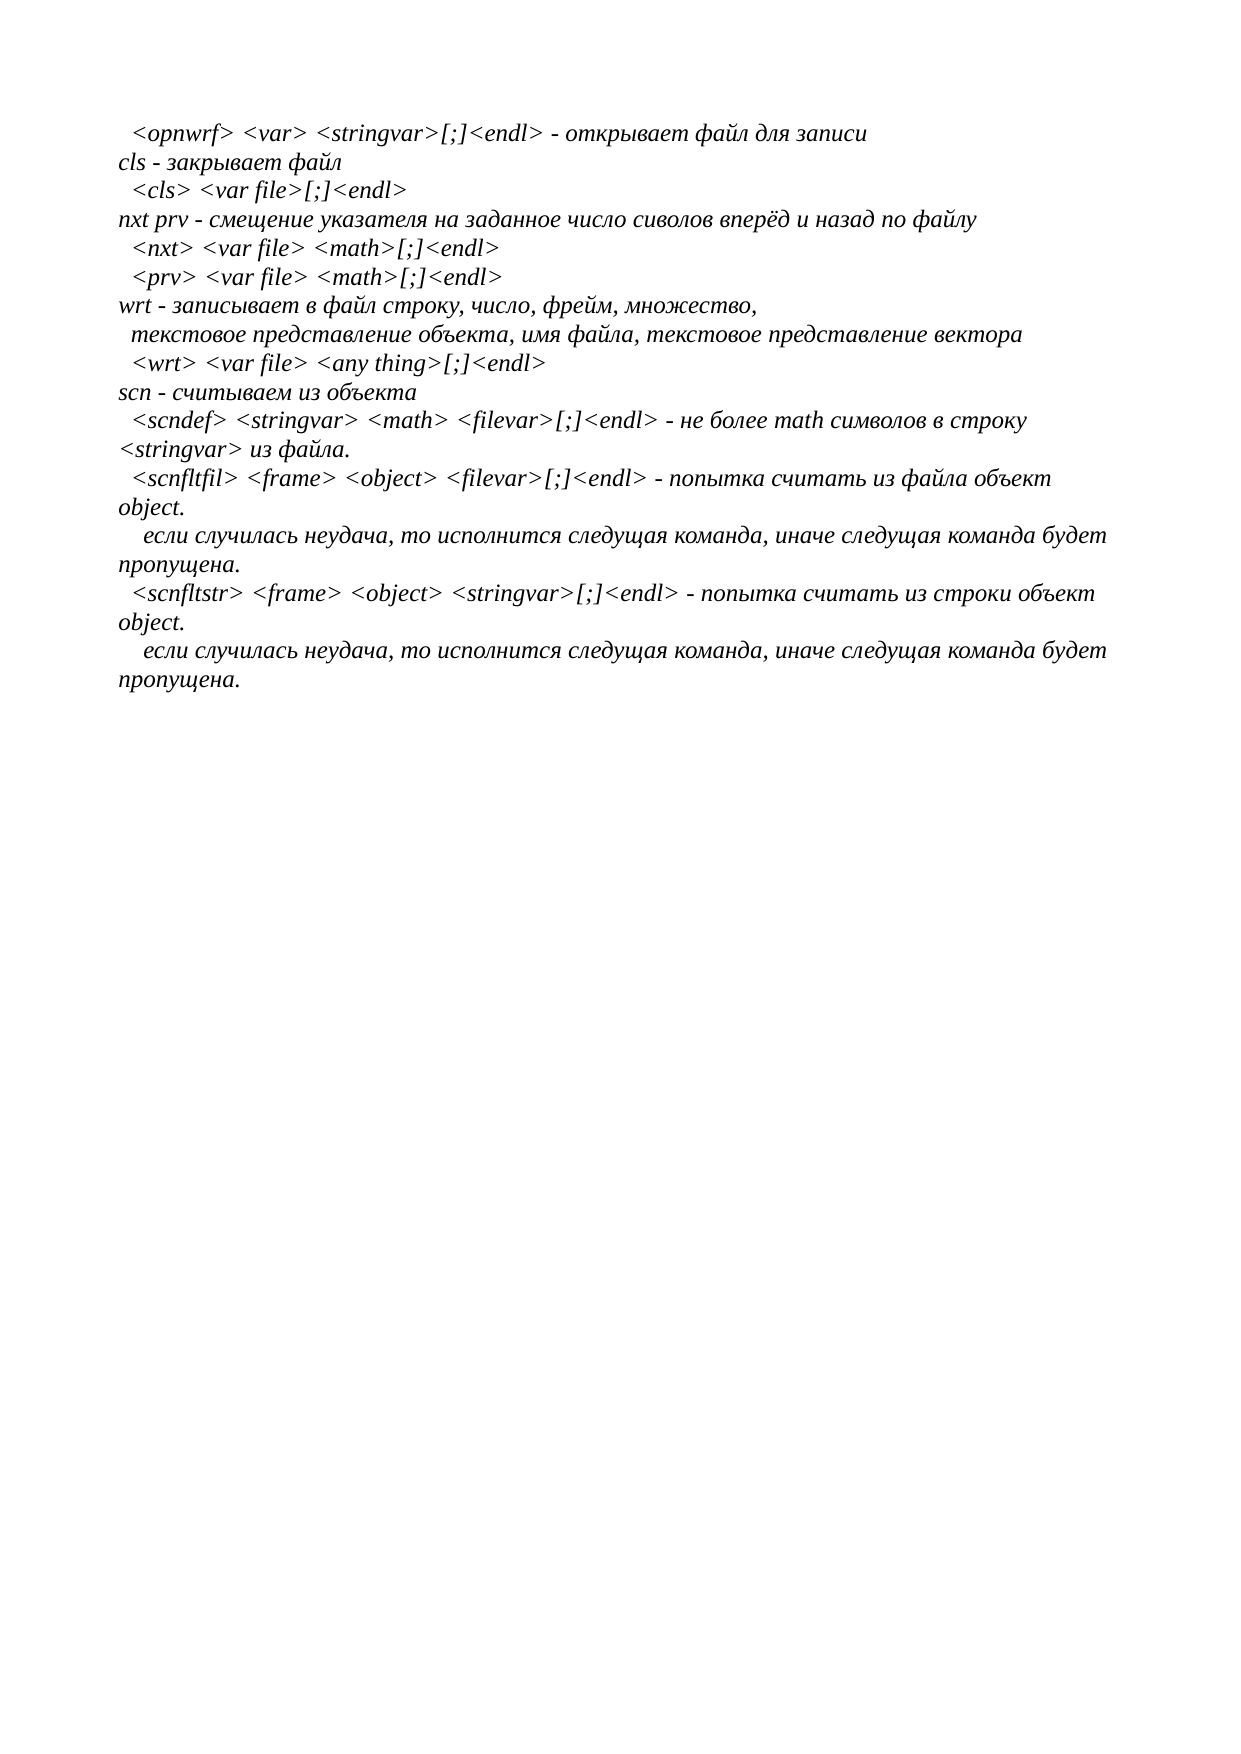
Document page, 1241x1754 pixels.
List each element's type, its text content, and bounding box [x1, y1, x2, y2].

text <scndef> <stringvar> <math> <filevar>[;]<endl> - не более math символов в строку <stringvar> из файла. [118, 406, 1122, 463]
text cls - закрывает файл [118, 147, 1122, 176]
text <wrt> <var file> <any thing>[;]<endl> [118, 348, 1122, 377]
text текстовое представление объекта, имя файла, текстовое представление вектора [118, 319, 1122, 348]
text <scnfltstr> <frame> <object> <stringvar>[;]<endl> - попытка считать из строки объект object. [118, 578, 1122, 636]
text <prv> <var file> <math>[;]<endl> [118, 262, 1122, 291]
text wrt - записывает в файл строку, число, фрейм, множество, [118, 291, 1122, 319]
text <scnfltfil> <frame> <object> <filevar>[;]<endl> - попытка считать из файла объект object. [118, 463, 1122, 521]
text если случилась неудача, то исполнится следущая команда, иначе следущая команда будет пропущена. [118, 521, 1122, 578]
text <nxt> <var file> <math>[;]<endl> [118, 233, 1122, 262]
text <cls> <var file>[;]<endl> [118, 176, 1122, 204]
text если случилась неудача, то исполнится следущая команда, иначе следущая команда будет пропущена. [118, 636, 1122, 693]
text nxt prv - смещение указателя на заданное число сиволов вперёд и назад по файлу [118, 204, 1122, 233]
text scn - считываем из объекта [118, 377, 1122, 406]
text <opnwrf> <var> <stringvar>[;]<endl> - открывает файл для записи [118, 118, 1122, 147]
